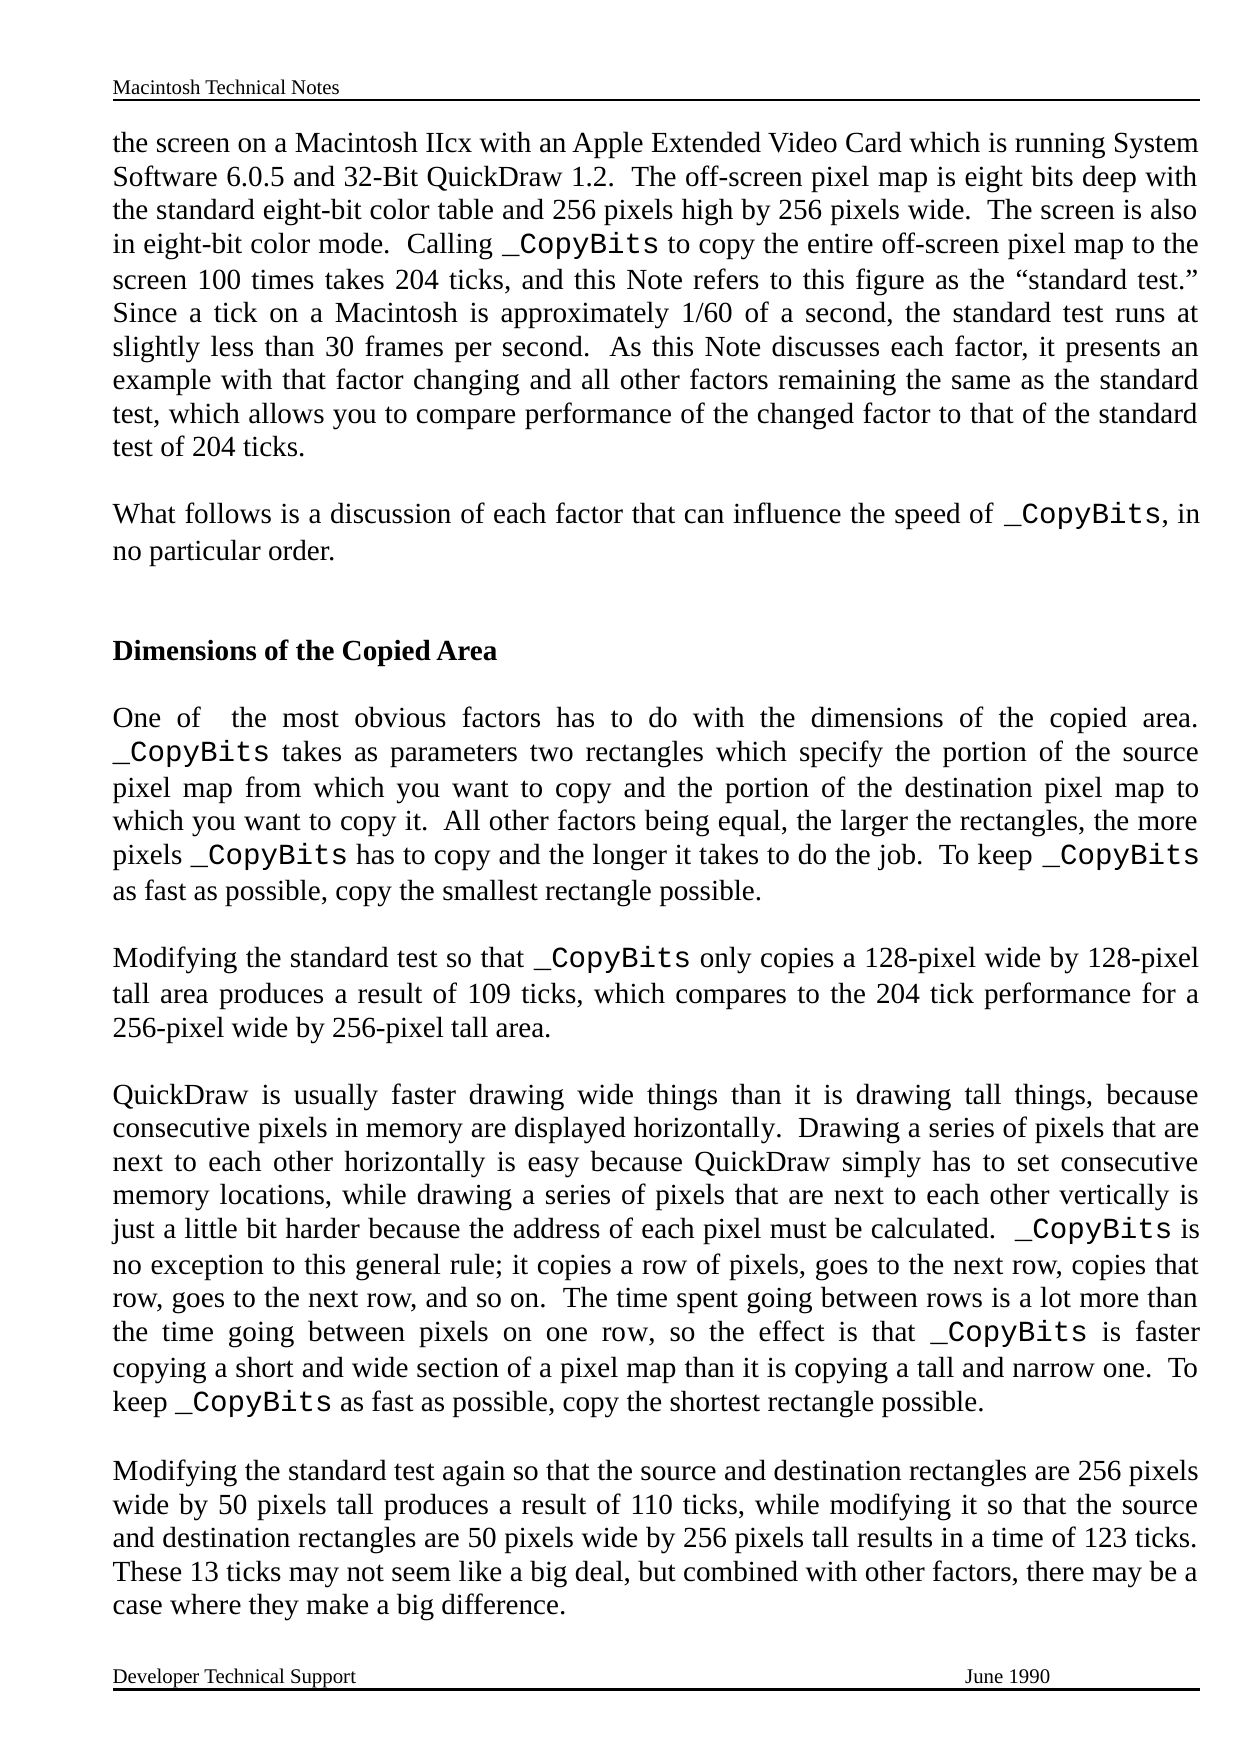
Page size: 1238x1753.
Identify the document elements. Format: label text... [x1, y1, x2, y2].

text Modifying the standard test so that _CopyBits only copies a 128-pixel wide by 128-pixel tall area produces a result of 109 ticks, which compares to the 204 tick performance for a 256-pixel wide by 256-pixel tall area. [112, 940, 1200, 1043]
text What follows is a discussion of each factor that can influence the speed of _CopyBits, in no particular order. [112, 497, 1200, 566]
text Dimensions of the Copied Area [112, 633, 1200, 667]
text the screen on a Macintosh IIcx with an Apple Extended Video Card which is running System Software 6.0.5 and 32-Bit QuickDraw 1.2. The off-screen pixel map is eight bits deep with the standard eight-bit color table and 256 pixels high by 256 pixels wide. The screen is also in eight-bit color mode. Calling _CopyBits to copy the entire off-screen pixel map to the screen 100 times takes 204 ticks, and this Note refers to this figure as the “standard test.” Since a tick on a Macintosh is approximately 1/60 of a second, the standard test runs at slightly less than 30 frames per second. As this Note discusses each factor, it presents an example with that factor changing and all other factors remaining the same as the standard test, which allows you to compare performance of the changed factor to that of the standard test of 204 ticks. [112, 125, 1200, 463]
text One of the most obvious factors has to do with the dimensions of the copied area. _CopyBits takes as parameters two rectangles which specify the portion of the source pixel map from which you want to copy and the portion of the destination pixel map to which you want to copy it. All other factors being equal, the larger the rectangles, the more pixels _CopyBits has to copy and the longer it takes to do the job. To keep _CopyBits as fast as possible, copy the smallest rectangle possible. [112, 700, 1200, 907]
text Modifying the standard test again so that the source and destination rectangles are 256 pixels wide by 50 pixels tall produces a result of 110 ticks, while modifying it so that the source and destination rectangles are 50 pixels wide by 256 pixels tall results in a time of 123 ticks. These 13 ticks may not seem like a big deal, but combined with other factors, there may be a case where they make a big difference. [112, 1453, 1200, 1621]
text QuickDraw is usually faster drawing wide things than it is drawing tall things, because consecutive pixels in memory are displayed horizontally. Drawing a series of pixels that are next to each other horizontally is easy because QuickDraw simply has to set consecutive memory locations, while drawing a series of pixels that are next to each other vertically is just a little bit harder because the address of each pixel must be calculated. _CopyBits is no exception to this general rule; it copies a row of pixels, goes to the next row, copies that row, goes to the next row, and so on. The time spent going between rows is a lot more than the time going between pixels on one row, so the effect is that _CopyBits is faster copying a short and wide section of a pixel map than it is copying a tall and narrow one. To keep _CopyBits as fast as possible, copy the shortest rectangle possible. [112, 1077, 1200, 1420]
